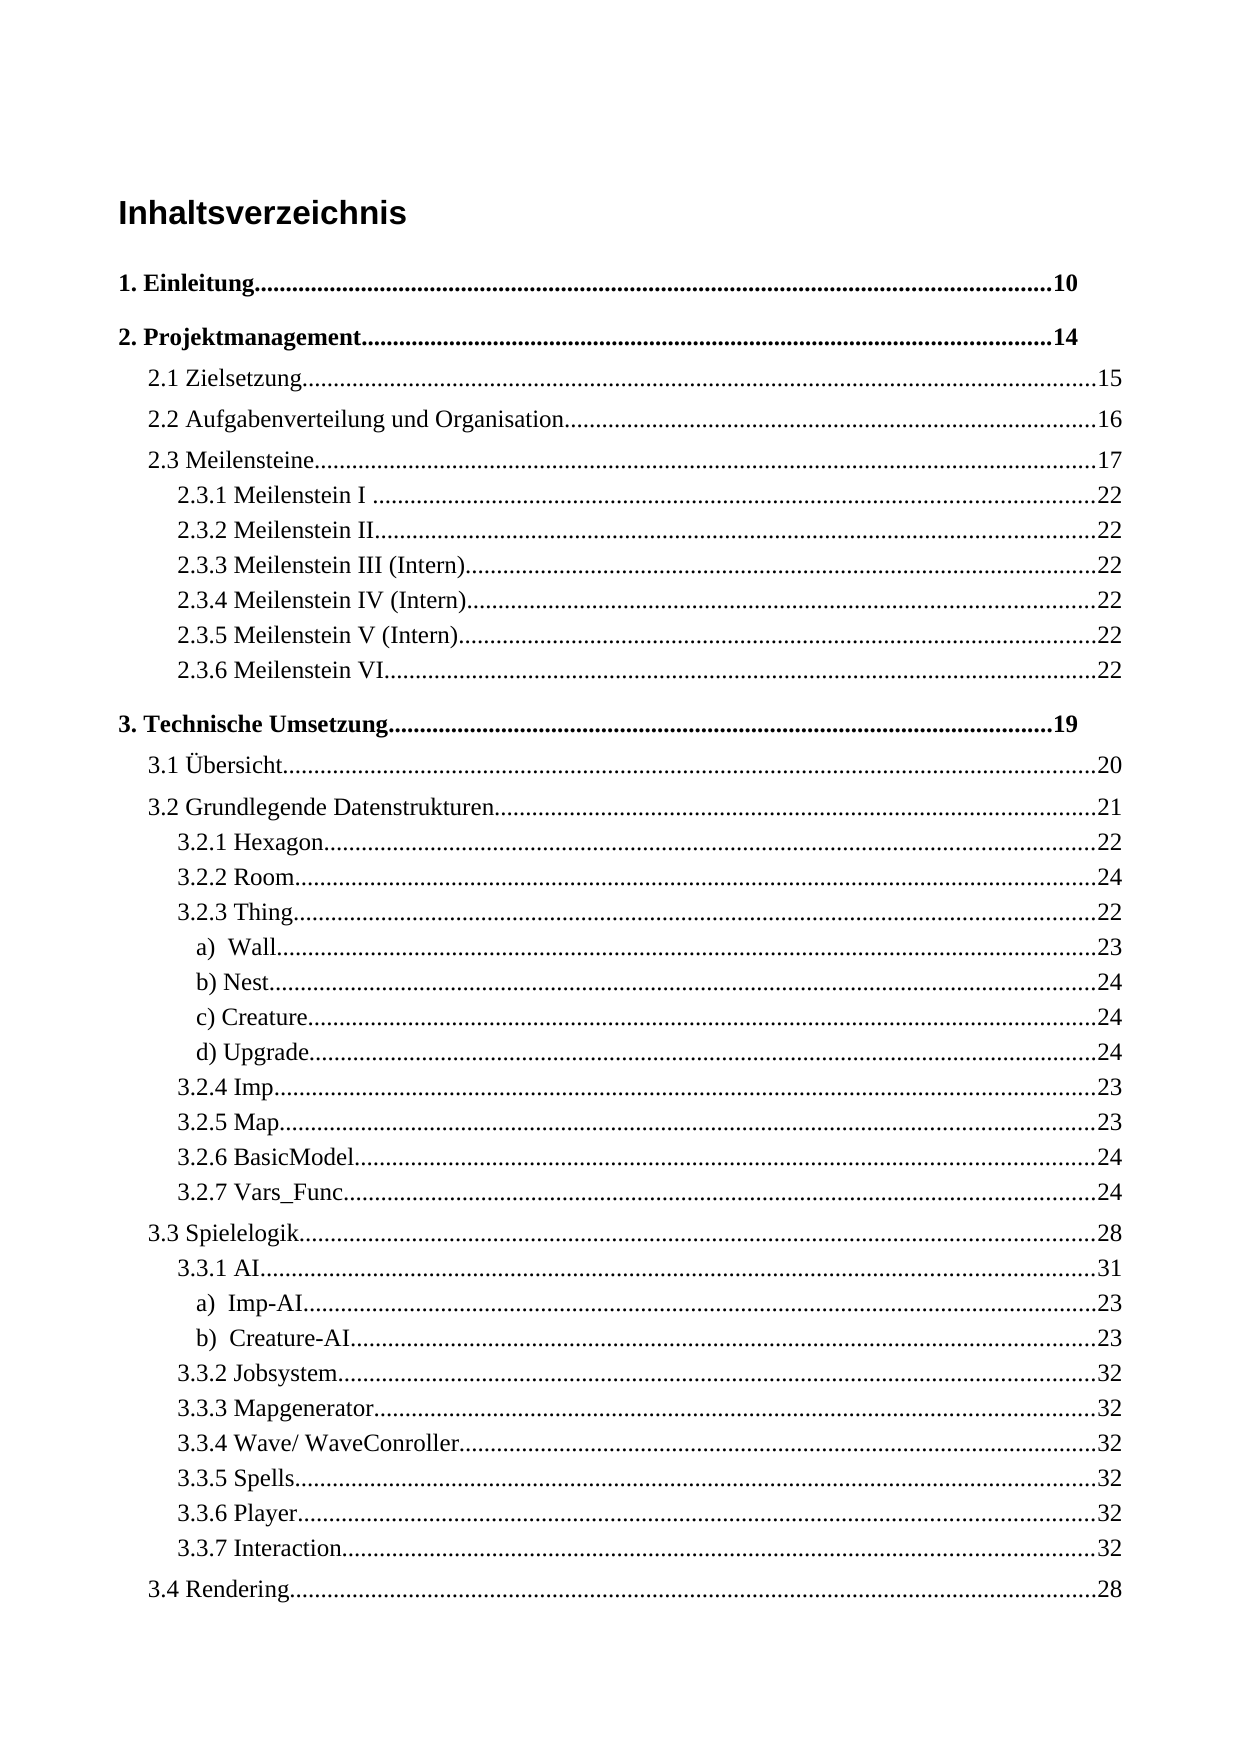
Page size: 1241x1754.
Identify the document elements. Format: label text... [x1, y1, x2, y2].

text d) Upgrade 24 [177, 1037, 1122, 1066]
text 3. Technische Umsetzung 19 [118, 709, 1078, 738]
text 3.3.2 Jobsystem 32 [177, 1358, 1122, 1387]
text 3.2.1 Hexagon 22 [177, 827, 1122, 856]
text 2.3.1 Meilenstein I 22 [177, 481, 1122, 509]
text 3.2.5 Map 23 [177, 1107, 1122, 1136]
text 3.2.4 Imp 23 [177, 1072, 1122, 1101]
text b) Nest 24 [177, 967, 1122, 996]
text 3.3 Spielelogik 28 [148, 1218, 1122, 1247]
text 3.2.6 BasicModel 24 [177, 1142, 1122, 1171]
text 2.3.6 Meilenstein VI 22 [177, 656, 1122, 684]
text 2.3.2 Meilenstein II 22 [177, 516, 1122, 544]
text 3.4 Rendering 28 [148, 1574, 1122, 1603]
text 2.3.5 Meilenstein V (Intern) 22 [177, 621, 1122, 649]
text 3.3.3 Mapgenerator 32 [177, 1393, 1122, 1422]
text b) Creature-AI 23 [177, 1323, 1122, 1352]
text 3.2.7 Vars_Func 24 [177, 1177, 1122, 1206]
text 3.3.7 Interaction 32 [177, 1533, 1122, 1562]
text 3.3.1 AI 31 [177, 1253, 1122, 1282]
text c) Creature 24 [177, 1002, 1122, 1031]
text 3.3.4 Wave/ WaveConroller 32 [177, 1428, 1122, 1457]
subtitle Inhaltsverzeichnis [118, 193, 1122, 232]
text 2.3.3 Meilenstein III (Intern) 22 [177, 551, 1122, 579]
text 1. Einleitung 10 [118, 268, 1078, 297]
text 3.1 Übersicht 20 [148, 751, 1122, 779]
text 2.3 Meilensteine 17 [148, 446, 1122, 474]
text 2. Projektmanagement 14 [118, 322, 1078, 351]
text 3.3.5 Spells 32 [177, 1463, 1122, 1492]
text 2.2 Aufgabenverteilung und Organisation 16 [148, 404, 1122, 433]
text a) Imp-AI 23 [177, 1288, 1122, 1317]
text 3.2.2 Room 24 [177, 862, 1122, 891]
text 3.2 Grundlegende Datenstrukturen 21 [148, 792, 1122, 821]
text 2.1 Zielsetzung 15 [148, 363, 1122, 392]
text 3.2.3 Thing 22 [177, 897, 1122, 926]
text 2.3.4 Meilenstein IV (Intern) 22 [177, 586, 1122, 614]
text a) Wall 23 [177, 932, 1122, 961]
text 3.3.6 Player 32 [177, 1498, 1122, 1527]
